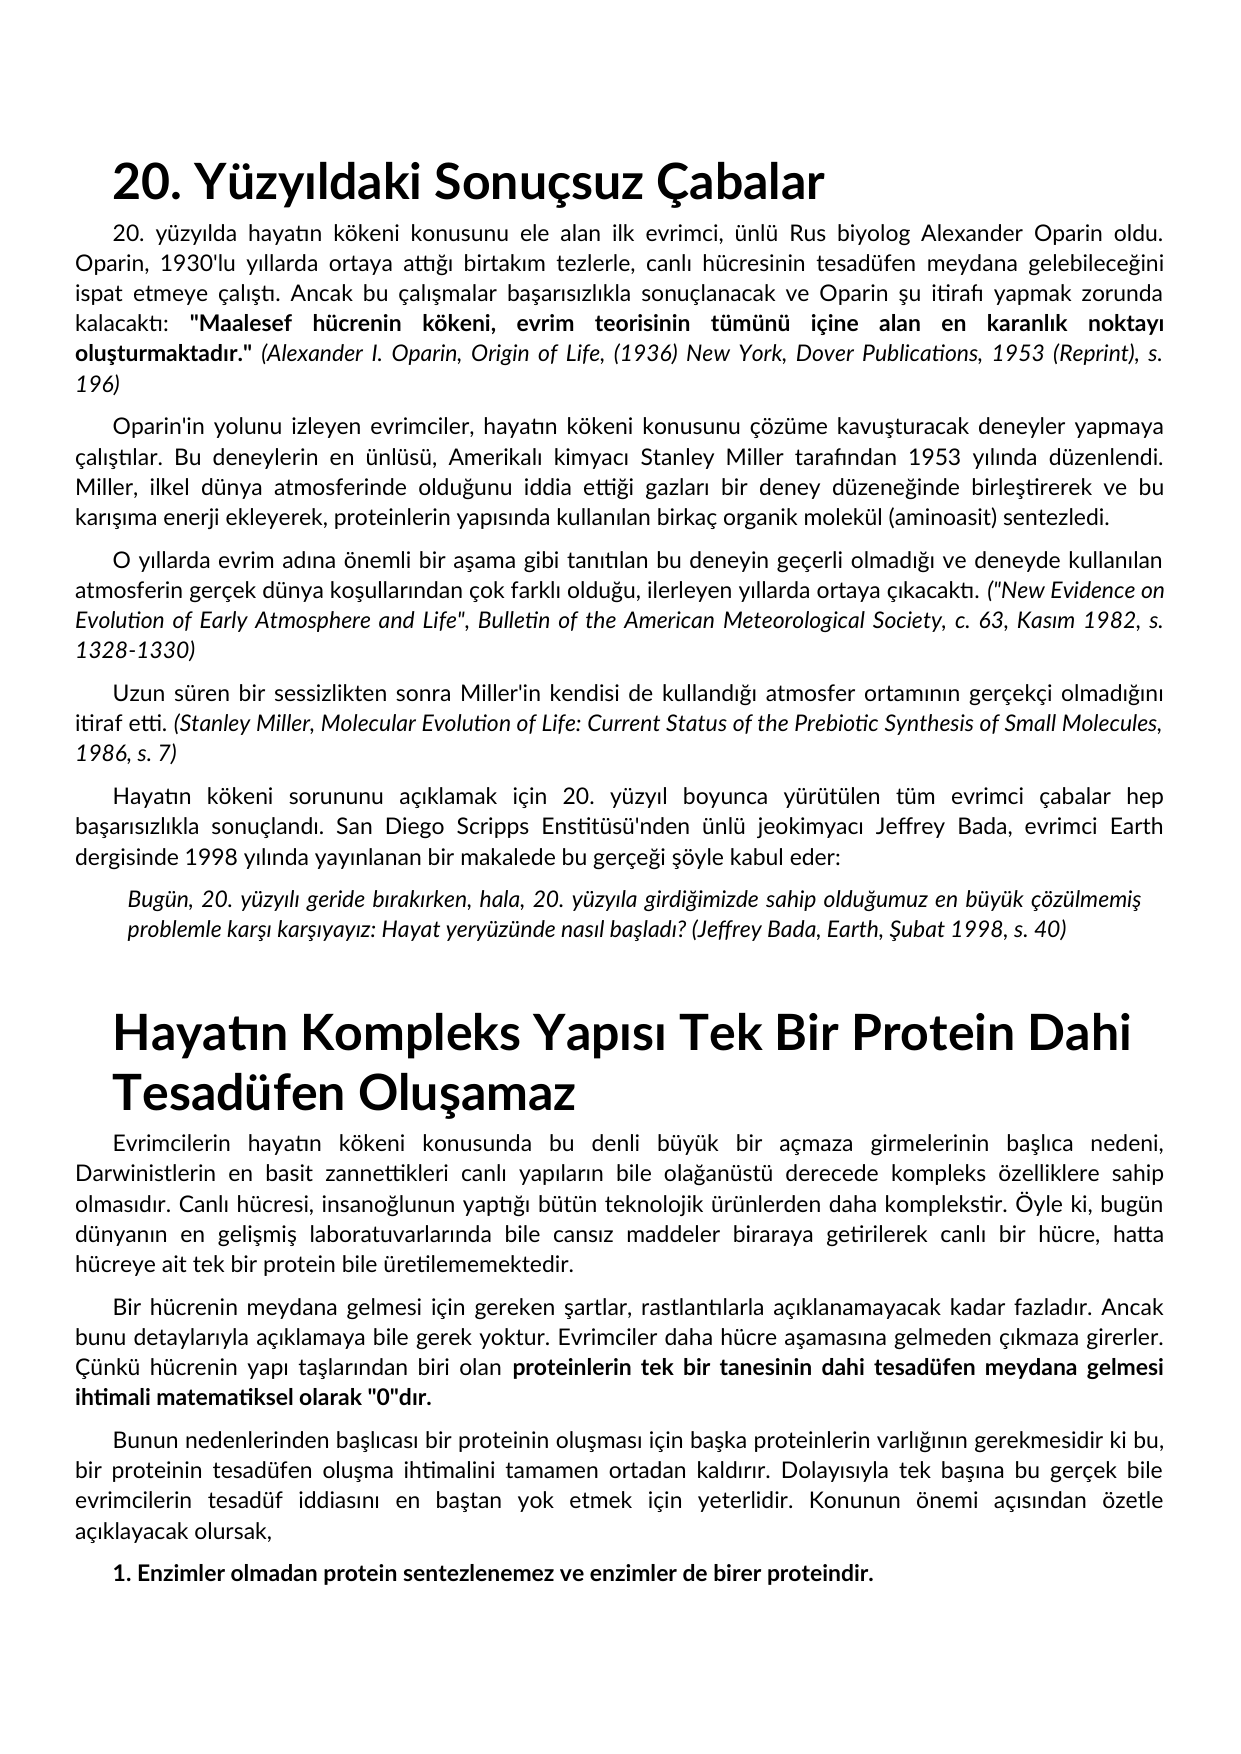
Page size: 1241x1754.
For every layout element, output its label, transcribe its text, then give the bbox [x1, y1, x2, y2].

text 1. Enzimler olmadan protein sentezlenemez ve enzimler de birer proteindir. [75, 1559, 1165, 1587]
text Oparin'in yolunu izleyen evrimciler, hayatın kökeni konusunu çözüme kavuşturacak deneyler yapmaya çalıştılar. Bu deneylerin en ünlüsü, Amerikalı kimyacı Stanley Miller tarafından 1953 yılında düzenlendi. Miller, ilkel dünya atmosferinde olduğunu iddia ettiği gazları bir deney düzeneğinde birleştirerek ve bu karışıma enerji ekleyerek, proteinlerin yapısında kullanılan birkaç organik molekül (aminoasit) sentezledi. [75, 412, 1165, 530]
text Evrimcilerin hayatın kökeni konusunda bu denli büyük bir açmaza girmelerinin başlıca nedeni, Darwinistlerin en basit zannettikleri canlı yapıların bile olağanüstü derecede kompleks özelliklere sahip olmasıdır. Canlı hücresi, insanoğlunun yaptığı bütün teknolojik ürünlerden daha komplekstir. Öyle ki, bugün dünyanın en gelişmiş laboratuvarlarında bile cansız maddeler biraraya getirilerek canlı bir hücre, hatta hücreye ait tek bir protein bile üretilememektedir. [75, 1129, 1165, 1277]
text 20. yüzyılda hayatın kökeni konusunu ele alan ilk evrimci, ünlü Rus biyolog Alexander Oparin oldu. Oparin, 1930'lu yıllarda ortaya attığı birtakım tezlerle, canlı hücresinin tesadüfen meydana gelebileceğini ispat etmeye çalıştı. Ancak bu çalışmalar başarısızlıkla sonuçlanacak ve Oparin şu itirafı yapmak zorunda kalacaktı: "Maalesef hücrenin kökeni, evrim teorisinin tümünü içine alan en karanlık noktayı oluşturmaktadır." (Alexander I. Oparin, Origin of Life, (1936) New York, Dover Publications, 1953 (Reprint), s. 196) [75, 218, 1165, 397]
text Bir hücrenin meydana gelmesi için gereken şartlar, rastlantılarla açıklanamayacak kadar fazladır. Ancak bunu detaylarıyla açıklamaya bile gerek yoktur. Evrimciler daha hücre aşamasına gelmeden çıkmaza girerler. Çünkü hücrenin yapı taşlarından biri olan proteinlerin tek bir tanesinin dahi tesadüfen meydana gelmesi ihtimali matematiksel olarak "0"dır. [75, 1292, 1165, 1411]
text Uzun süren bir sessizlikten sonra Miller'in kendisi de kullandığı atmosfer ortamının gerçekçi olmadığını itiraf etti. (Stanley Miller, Molecular Evolution of Life: Current Status of the Prebiotic Synthesis of Small Molecules, 1986, s. 7) [75, 679, 1165, 767]
text Bugün, 20. yüzyılı geride bırakırken, hala, 20. yüzyıla girdiğimizde sahip olduğumuz en büyük çözülmemiş problemle karşı karşıyayız: Hayat yeryüzünde nasıl başladı? (Jeffrey Bada, Earth, Şubat 1998, s. 40) [127, 885, 1143, 943]
text Hayatın kökeni sorununu açıklamak için 20. yüzyıl boyunca yürütülen tüm evrimci çabalar hep başarısızlıkla sonuçlandı. San Diego Scripps Enstitüsü'nden ünlü jeokimyacı Jeffrey Bada, evrimci Earth dergisinde 1998 yılında yayınlanan bir makalede bu gerçeği şöyle kabul eder: [75, 782, 1165, 870]
text Bunun nedenlerinden başlıcası bir proteinin oluşması için başka proteinlerin varlığının gerekmesidir ki bu, bir proteinin tesadüfen oluşma ihtimalini tamamen ortadan kaldırır. Dolayısıyla tek başına bu gerçek bile evrimcilerin tesadüf iddiasını en baştan yok etmek için yeterlidir. Konunun önemi açısından özetle açıklayacak olursak, [75, 1426, 1165, 1544]
subtitle Hayatın Kompleks Yapısı Tek Bir Protein Dahi Tesadüfen Oluşamaz [112, 1001, 1165, 1121]
subtitle 20. Yüzyıldaki Sonuçsuz Çabalar [112, 150, 1165, 210]
text O yıllarda evrim adına önemli bir aşama gibi tanıtılan bu deneyin geçerli olmadığı ve deneyde kullanılan atmosferin gerçek dünya koşullarından çok farklı olduğu, ilerleyen yıllarda ortaya çıkacaktı. ("New Evidence on Evolution of Early Atmosphere and Life", Bulletin of the American Meteorological Society, c. 63, Kasım 1982, s. 1328-1330) [75, 545, 1165, 663]
